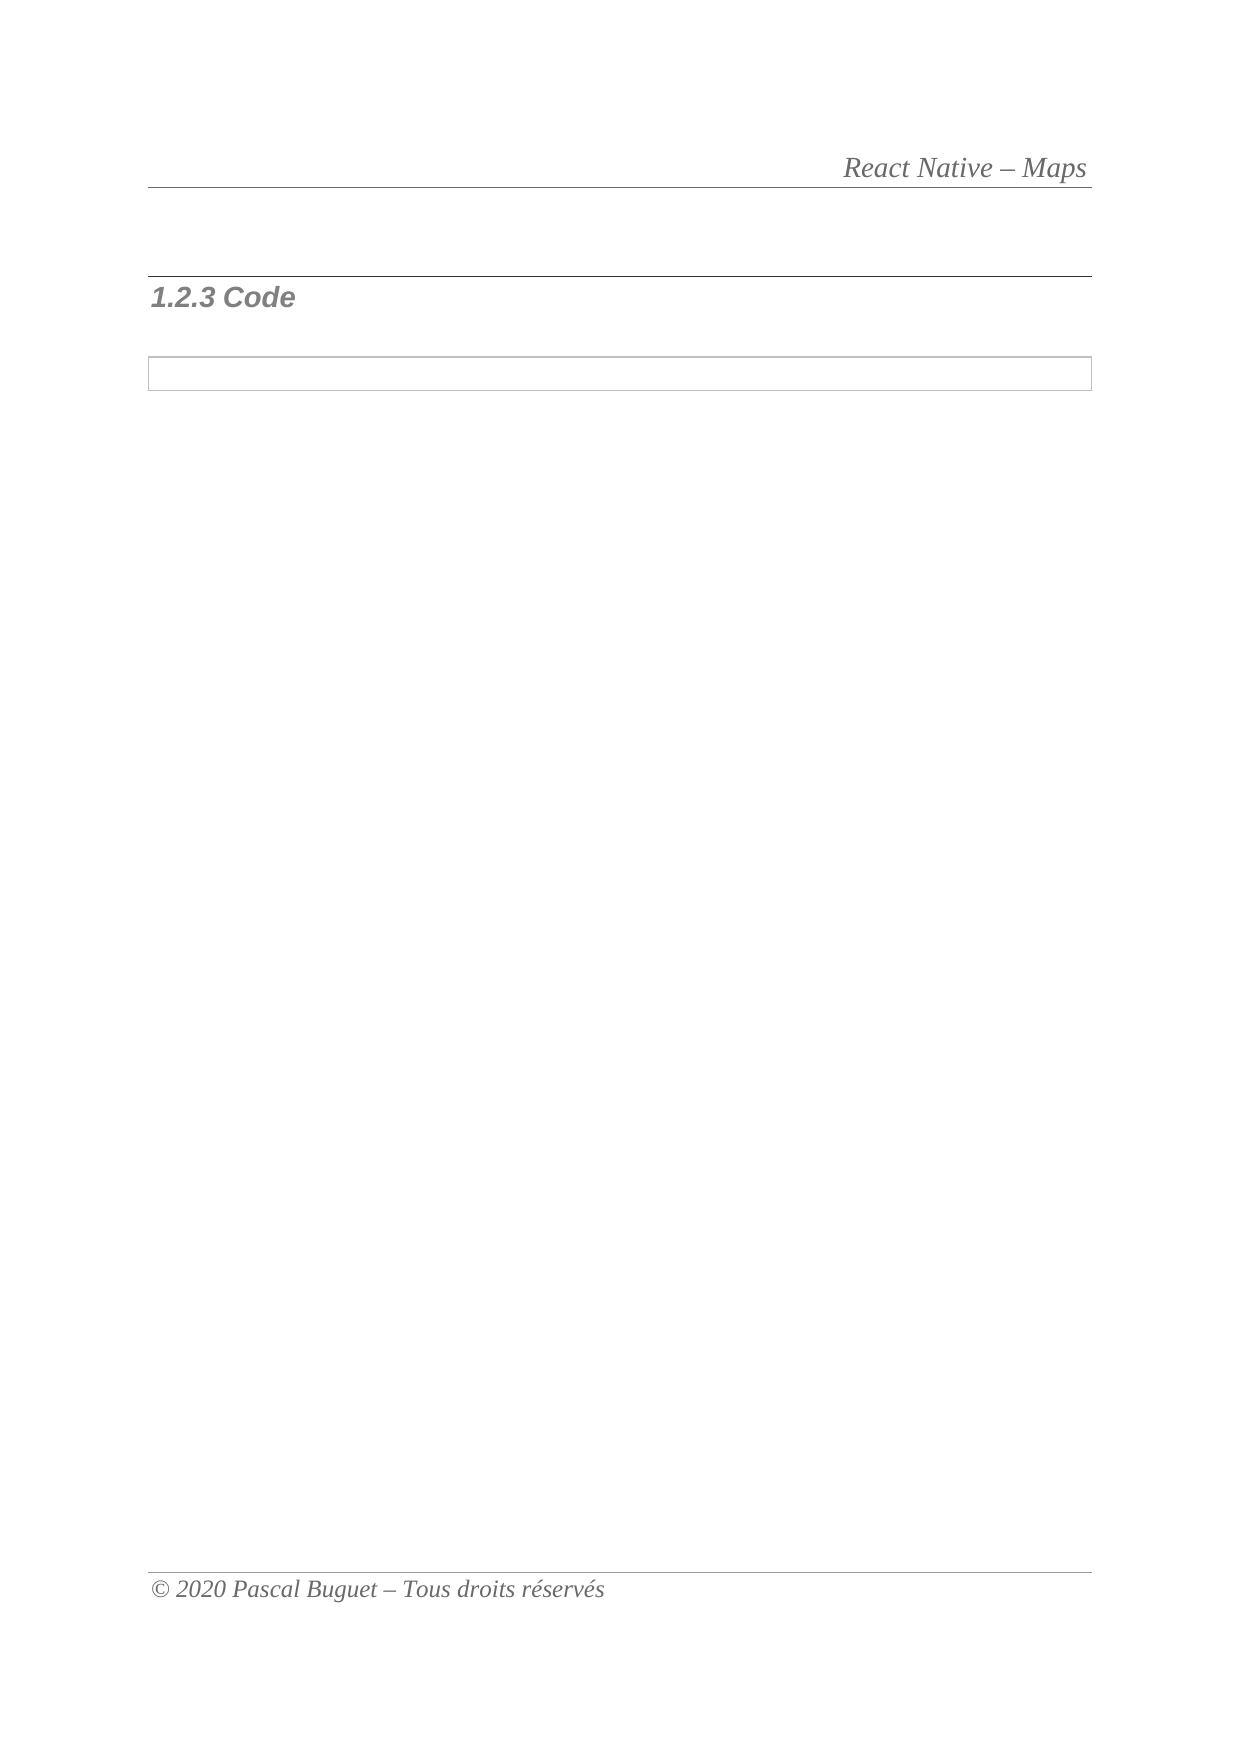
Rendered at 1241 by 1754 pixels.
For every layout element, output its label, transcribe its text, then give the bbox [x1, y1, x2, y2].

subtitle Code [148, 277, 1092, 316]
